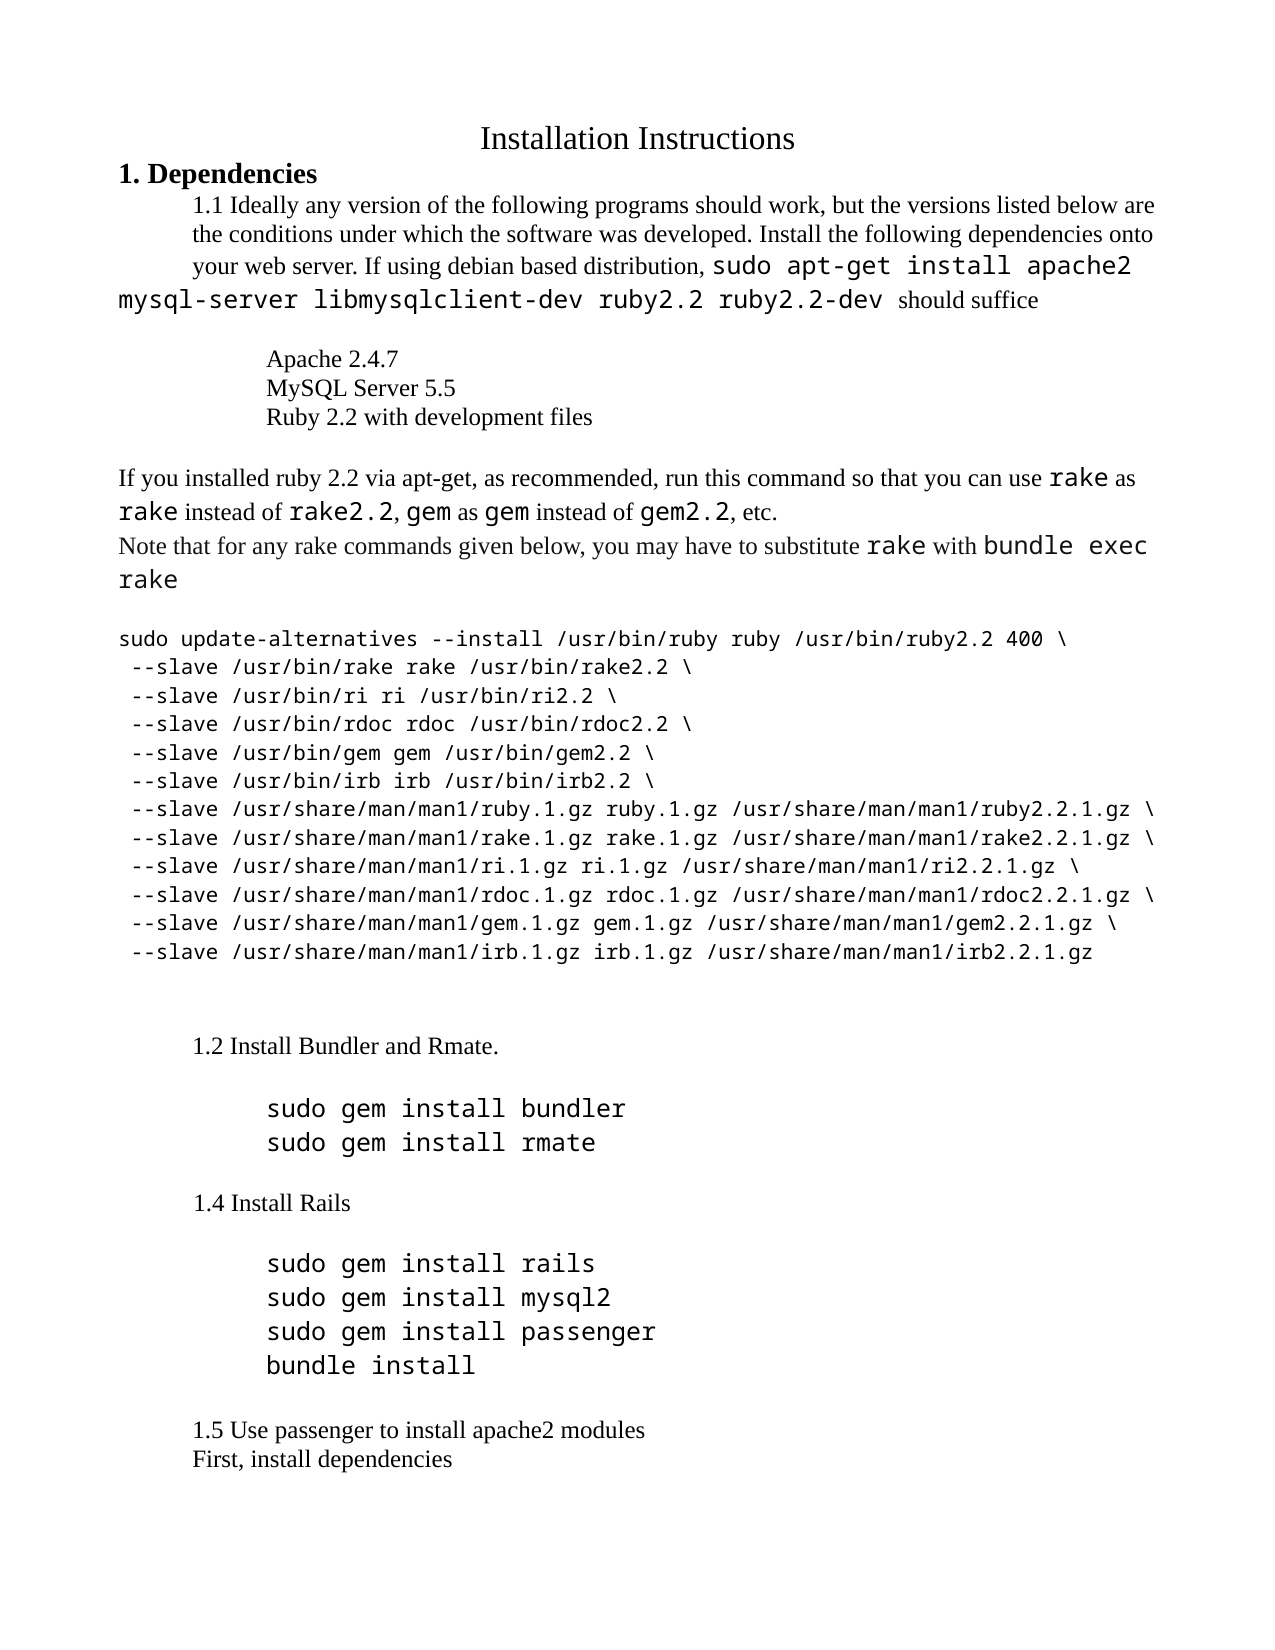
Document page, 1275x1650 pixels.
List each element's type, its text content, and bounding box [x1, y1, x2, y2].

text 1.5 Use passenger to install apache2 modules [118, 1416, 1157, 1444]
text sudo gem install rmate [118, 1125, 1157, 1159]
text 1. Dependencies [118, 156, 1157, 190]
text Installation Instructions [118, 118, 1157, 156]
text --slave /usr/bin/gem gem /usr/bin/gem2.2 \ [118, 738, 1157, 766]
text MySQL Server 5.5 [266, 373, 1157, 402]
text sudo gem install passenger [118, 1313, 1157, 1347]
text --slave /usr/share/man/man1/rake.1.gz rake.1.gz /usr/share/man/man1/rake2.2.1.gz \ [118, 823, 1157, 851]
text Ruby 2.2 with development files [266, 402, 1157, 431]
text Note that for any rake commands given below, you may have to substitute rake with bundle exec rake [118, 527, 1157, 596]
text --slave /usr/share/man/man1/gem.1.gz gem.1.gz /usr/share/man/man1/gem2.2.1.gz \ [118, 908, 1157, 937]
text --slave /usr/share/man/man1/irb.1.gz irb.1.gz /usr/share/man/man1/irb2.2.1.gz [118, 937, 1157, 965]
text sudo gem install mysql2 [118, 1279, 1157, 1313]
text --slave /usr/share/man/man1/rdoc.1.gz rdoc.1.gz /usr/share/man/man1/rdoc2.2.1.gz \ [118, 880, 1157, 908]
text --slave /usr/share/man/man1/ruby.1.gz ruby.1.gz /usr/share/man/man1/ruby2.2.1.gz \ [118, 794, 1157, 823]
text First, install dependencies [118, 1444, 1157, 1473]
text sudo gem install bundler [118, 1091, 1157, 1125]
text 1.1 Ideally any version of the following programs should work, but the versions listed below are the conditions under which the software was developed. Install the following dependencies onto your web server. If using debian based distribution, sudo apt-get install apache2 mysql-server libmysqlclient-dev ruby2.2 ruby2.2-dev should suffice [118, 190, 1157, 316]
text bundle install [118, 1347, 1157, 1381]
text --slave /usr/bin/irb irb /usr/bin/irb2.2 \ [118, 766, 1157, 794]
text Apache 2.4.7 [266, 344, 1157, 373]
text 1.2 Install Bundler and Rmate. [118, 994, 1157, 1062]
text --slave /usr/bin/rdoc rdoc /usr/bin/rdoc2.2 \ [118, 709, 1157, 738]
list If you installed ruby 2.2 via apt-get, as recommended, run this command so that you can use rake as rake instead of rake2.2, gem as gem instead of gem2.2, etc. [118, 459, 1157, 527]
text --slave /usr/bin/rake rake /usr/bin/rake2.2 \ [118, 652, 1157, 681]
list Install Rails [193, 1188, 1157, 1216]
text --slave /usr/share/man/man1/ri.1.gz ri.1.gz /usr/share/man/man1/ri2.2.1.gz \ [118, 851, 1157, 880]
text --slave /usr/bin/ri ri /usr/bin/ri2.2 \ [118, 681, 1157, 709]
text sudo gem install rails [118, 1245, 1157, 1279]
text sudo update-alternatives --install /usr/bin/ruby ruby /usr/bin/ruby2.2 400 \ [118, 624, 1157, 652]
